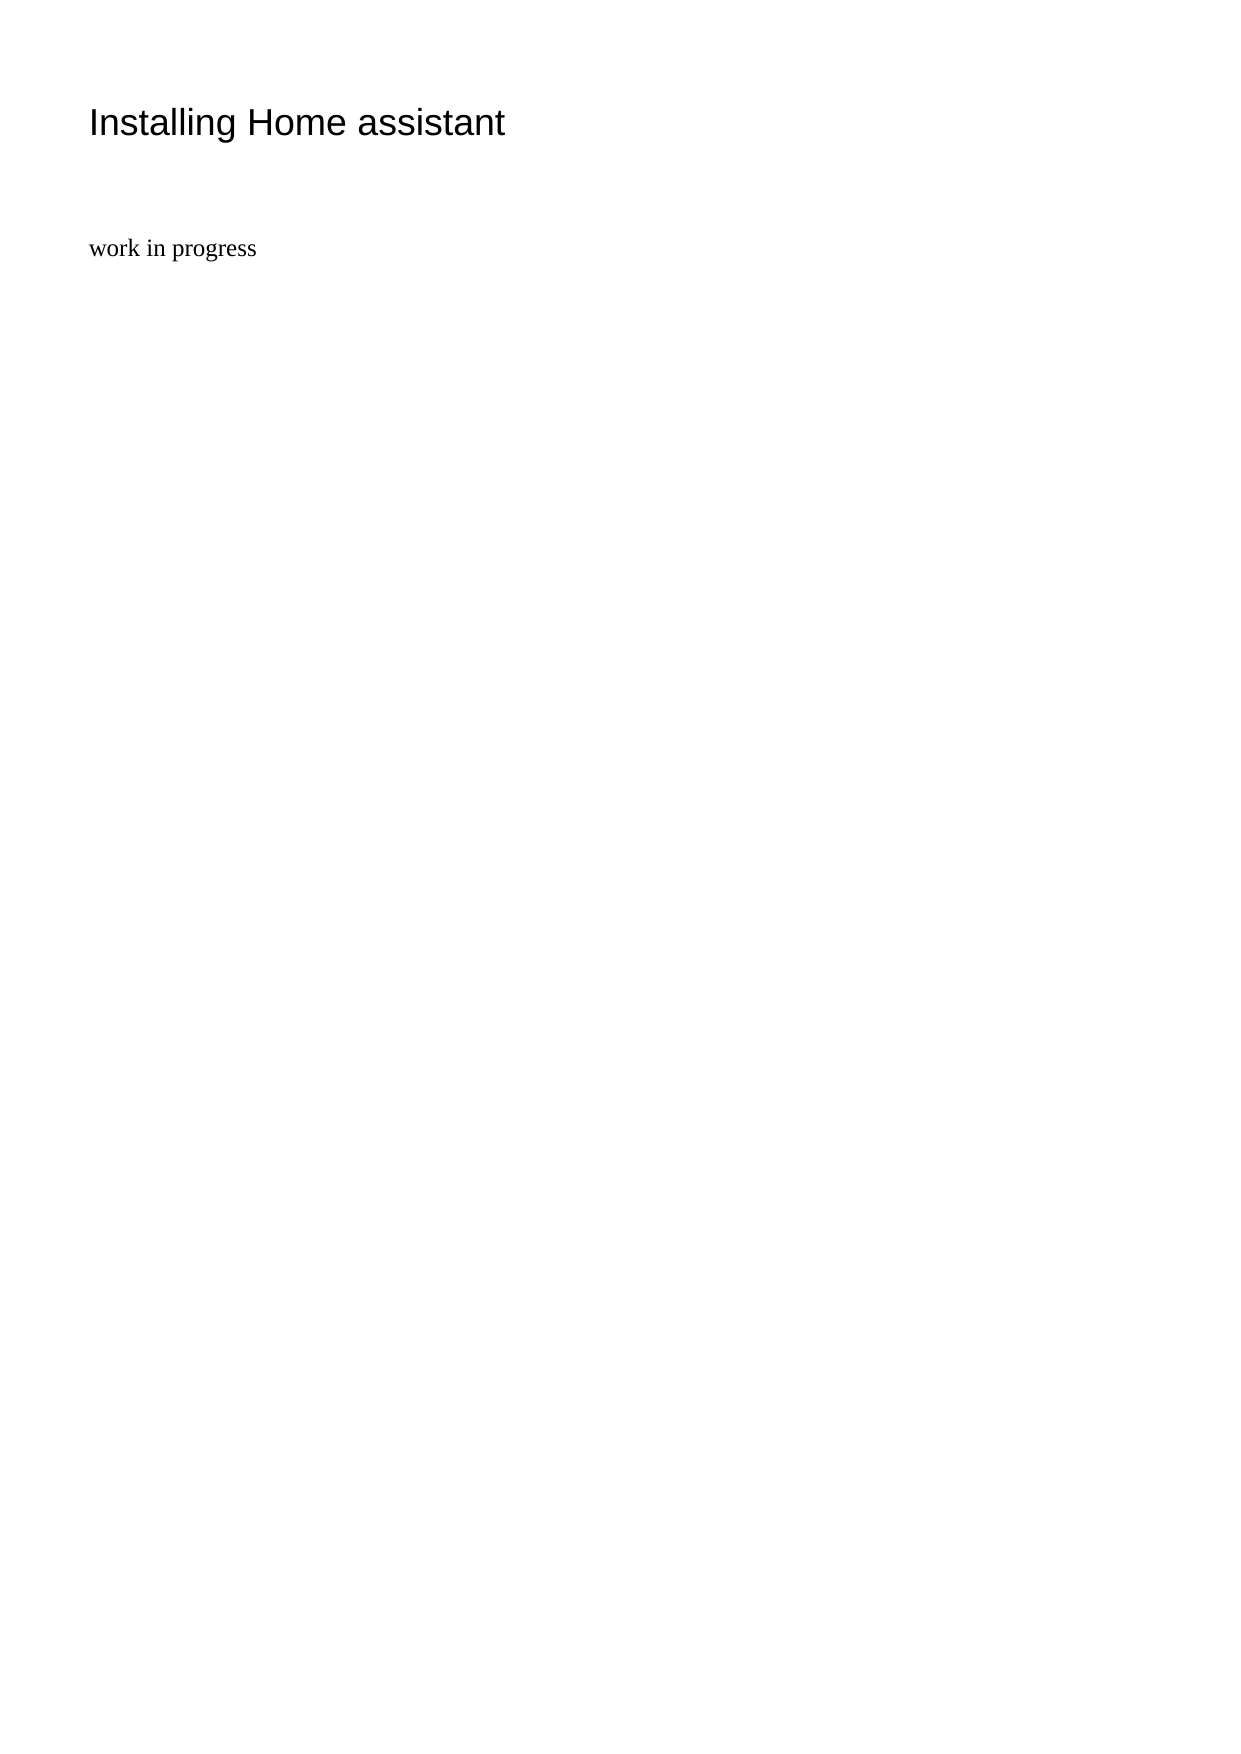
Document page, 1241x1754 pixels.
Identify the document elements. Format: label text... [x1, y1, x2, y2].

subtitle Installing Home assistant [88, 100, 1152, 143]
text work in progress [88, 233, 1152, 262]
